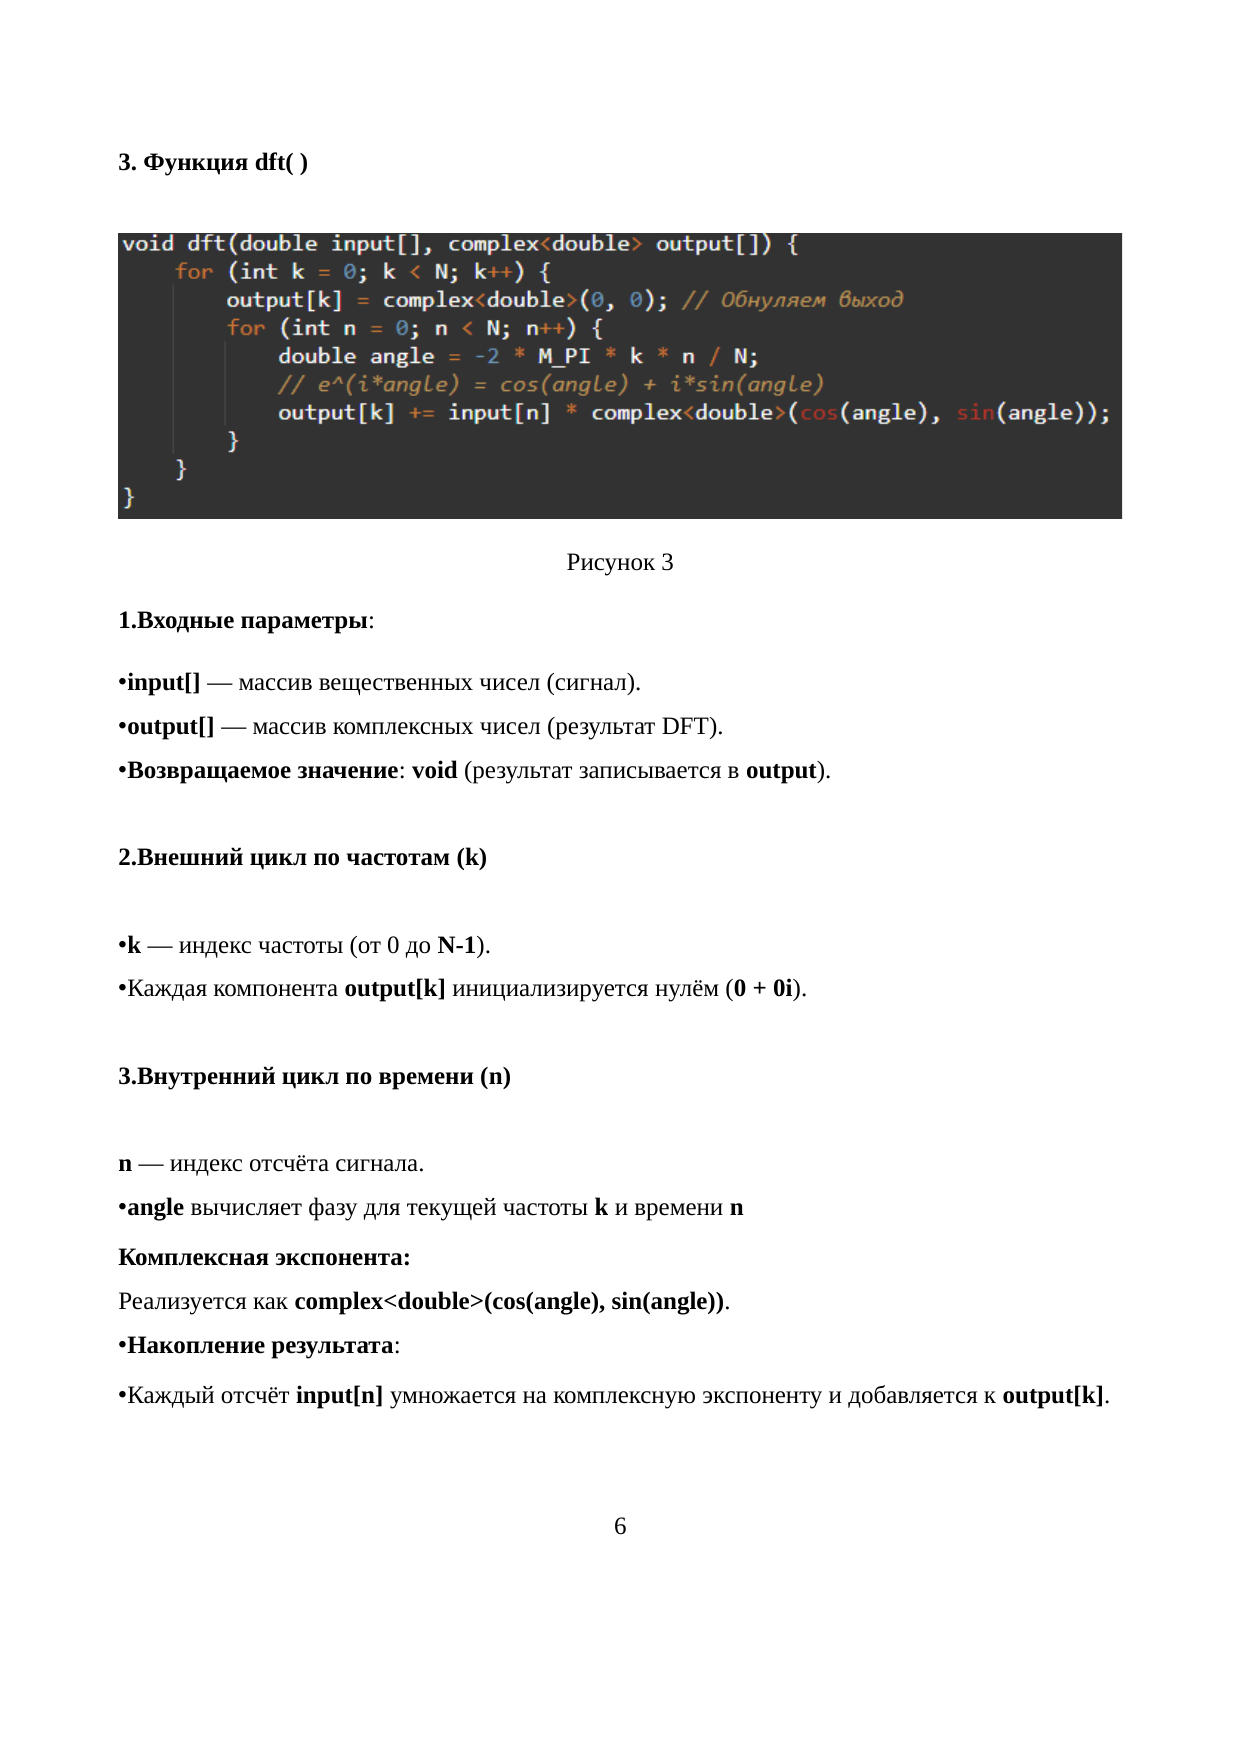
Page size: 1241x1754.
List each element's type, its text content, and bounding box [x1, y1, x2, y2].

list angle вычисляет фазу для текущей частоты k и времени n [118, 1177, 1122, 1221]
text Комплексная экспонента: [118, 1227, 1122, 1271]
text 6 [118, 1496, 1122, 1540]
text Реализуется как complex<double>(cos(angle), sin(angle)). [118, 1271, 1122, 1315]
picture [118, 233, 1123, 519]
list Каждый отсчёт input[n] умножается на комплексную экспоненту и добавляется к output[k]. [118, 1365, 1122, 1408]
text n — индекс отсчёта сигнала. [118, 1133, 1122, 1177]
list Возвращаемое значение: void (результат записывается в output). [118, 740, 1122, 783]
list k — индекс частоты (от 0 до N-1). [118, 915, 1122, 958]
text 3. Функция dft( ) [118, 147, 1122, 176]
subtitle 2.Внешний цикл по частотам (k) [118, 827, 1122, 871]
list Каждая компонента output[k] инициализируется нулём (0 + 0i). [118, 958, 1122, 1002]
list input[] — массив вещественных чисел (сигнал). [118, 652, 1122, 696]
text 3.Внутренний цикл по времени (n) [118, 1046, 1122, 1090]
list Накопление результата: [118, 1315, 1122, 1358]
text Рисунок 3 [118, 547, 1122, 576]
text 1.Входные параметры: [118, 605, 1122, 633]
list output[] — массив комплексных чисел (результат DFT). [118, 696, 1122, 740]
